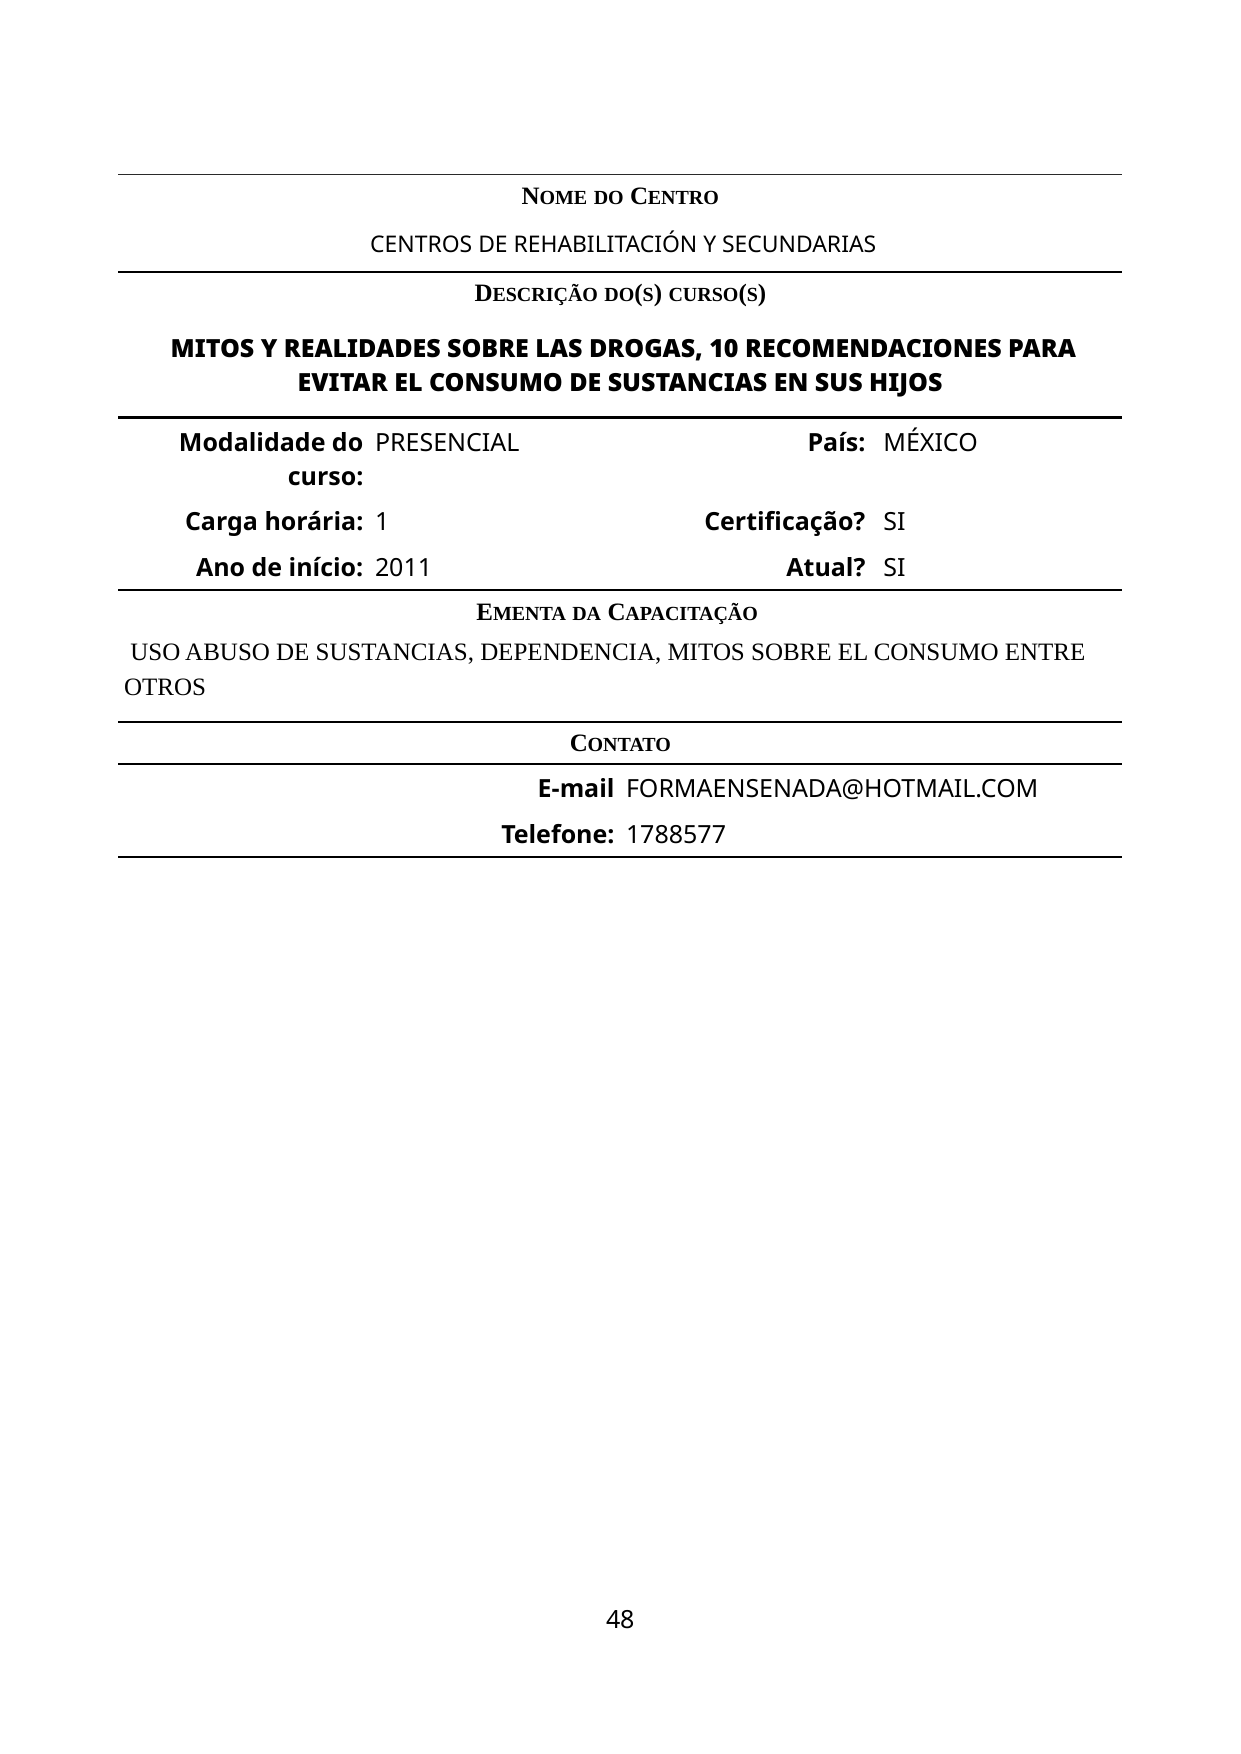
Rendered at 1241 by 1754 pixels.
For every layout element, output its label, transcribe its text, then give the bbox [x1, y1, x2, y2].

table_cell USO ABUSO DE SUSTANCIAS, DEPENDENCIA, MITOS SOBRE EL CONSUMO ENTRE OTROS [118, 631, 1122, 721]
table_cell 2011 [369, 544, 620, 589]
table_cell 1 [369, 498, 620, 544]
table_cell Atual? [620, 544, 871, 589]
table_cell SI [871, 498, 1122, 544]
table_cell Certificação? [620, 498, 871, 544]
table_cell E-mail [118, 765, 620, 811]
table_cell Carga horária: [118, 498, 369, 544]
table_cell País: [620, 419, 871, 498]
table_cell FORMAENSENADA@HOTMAIL.COM [620, 765, 1122, 811]
table_cell Ano de início: [118, 544, 369, 589]
table_cell Ementa da Capacitação [118, 591, 1122, 631]
table_cell 1788577 [620, 811, 1122, 856]
table_cell SI [871, 544, 1122, 589]
table_cell MÉXICO [871, 419, 1122, 498]
table_cell Descrição do(s) curso(s) [118, 273, 1122, 313]
table_cell CENTROS DE REHABILITACIÓN Y SECUNDARIAS [118, 216, 1122, 271]
table_header Nome do Centro [118, 176, 1122, 216]
table_cell Modalidade do curso: [118, 419, 369, 498]
table_cell MITOS Y REALIDADES SOBRE LAS DROGAS, 10 RECOMENDACIONES PARA EVITAR EL CONSUMO DE SUSTANCIAS EN SUS HIJOS [118, 313, 1122, 416]
table_cell Contato [118, 723, 1122, 763]
table_cell PRESENCIAL [369, 419, 620, 498]
table_cell Telefone: [118, 811, 620, 856]
